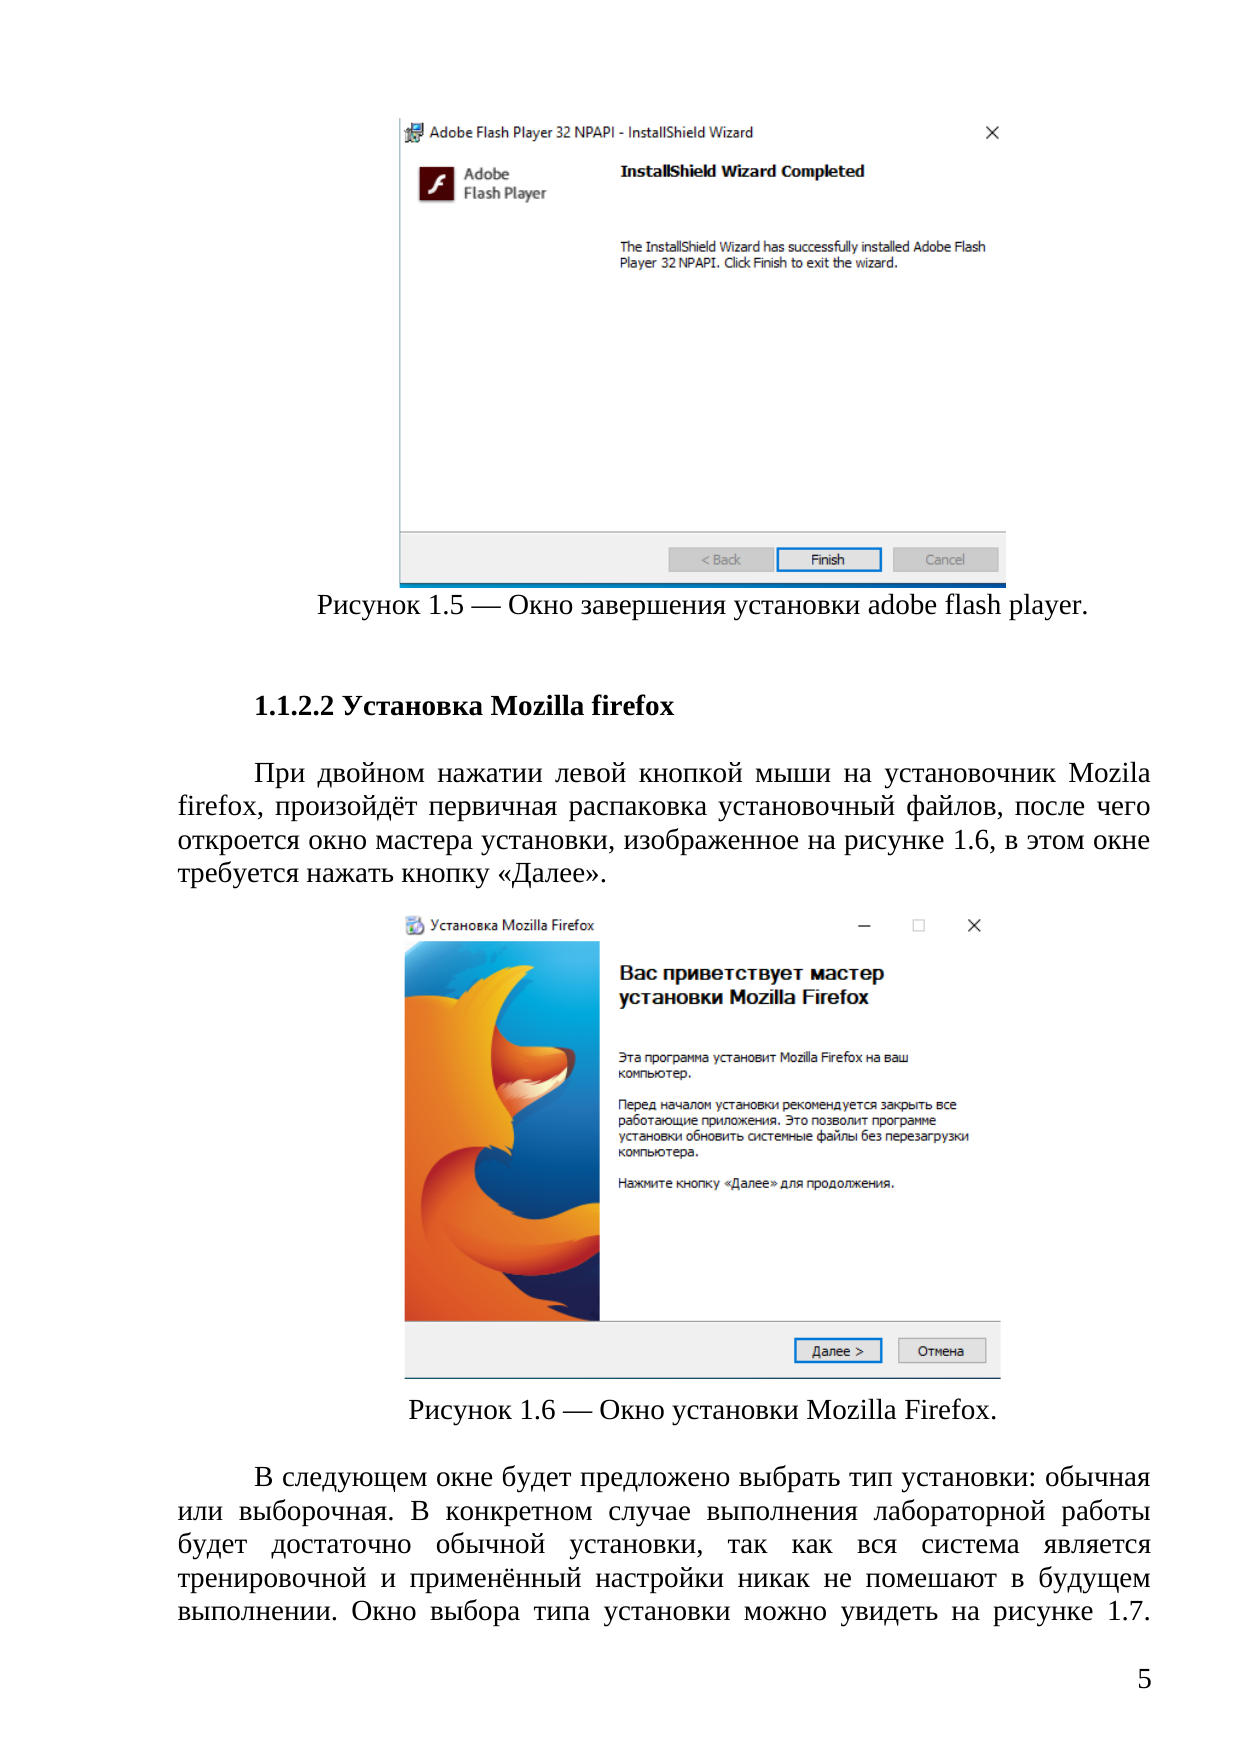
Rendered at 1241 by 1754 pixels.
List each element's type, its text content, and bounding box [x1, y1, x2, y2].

text Рисунок 1.5 — Окно завершения установки adobe flash player. [177, 587, 1152, 621]
text Рисунок 1.6 — Окно установки Mozilla Firefox. [177, 1392, 1152, 1426]
picture [404, 911, 1001, 1379]
picture [399, 118, 1006, 588]
text При двойном нажатии левой кнопкой мыши на установочник Mozila firefox, произойдёт первичная распаковка установочный файлов, после чего откроется окно мастера установки, изображенное на рисунке 1.6, в этом окне требуется нажать кнопку «Далее». [177, 755, 1152, 889]
subtitle 1.1.2.2 Установка Mozilla firefox [177, 688, 1152, 721]
text В следующем окне будет предложено выбрать тип установки: обычная или выборочная. В конкретном случае выполнения лабораторной работы будет достаточно обычной установки, так как вся система является тренировочной и применённый настройки никак не помешают в будущем выполнении. Окно выбора типа установки можно увидеть на рисунке 1.7. [177, 1459, 1152, 1627]
